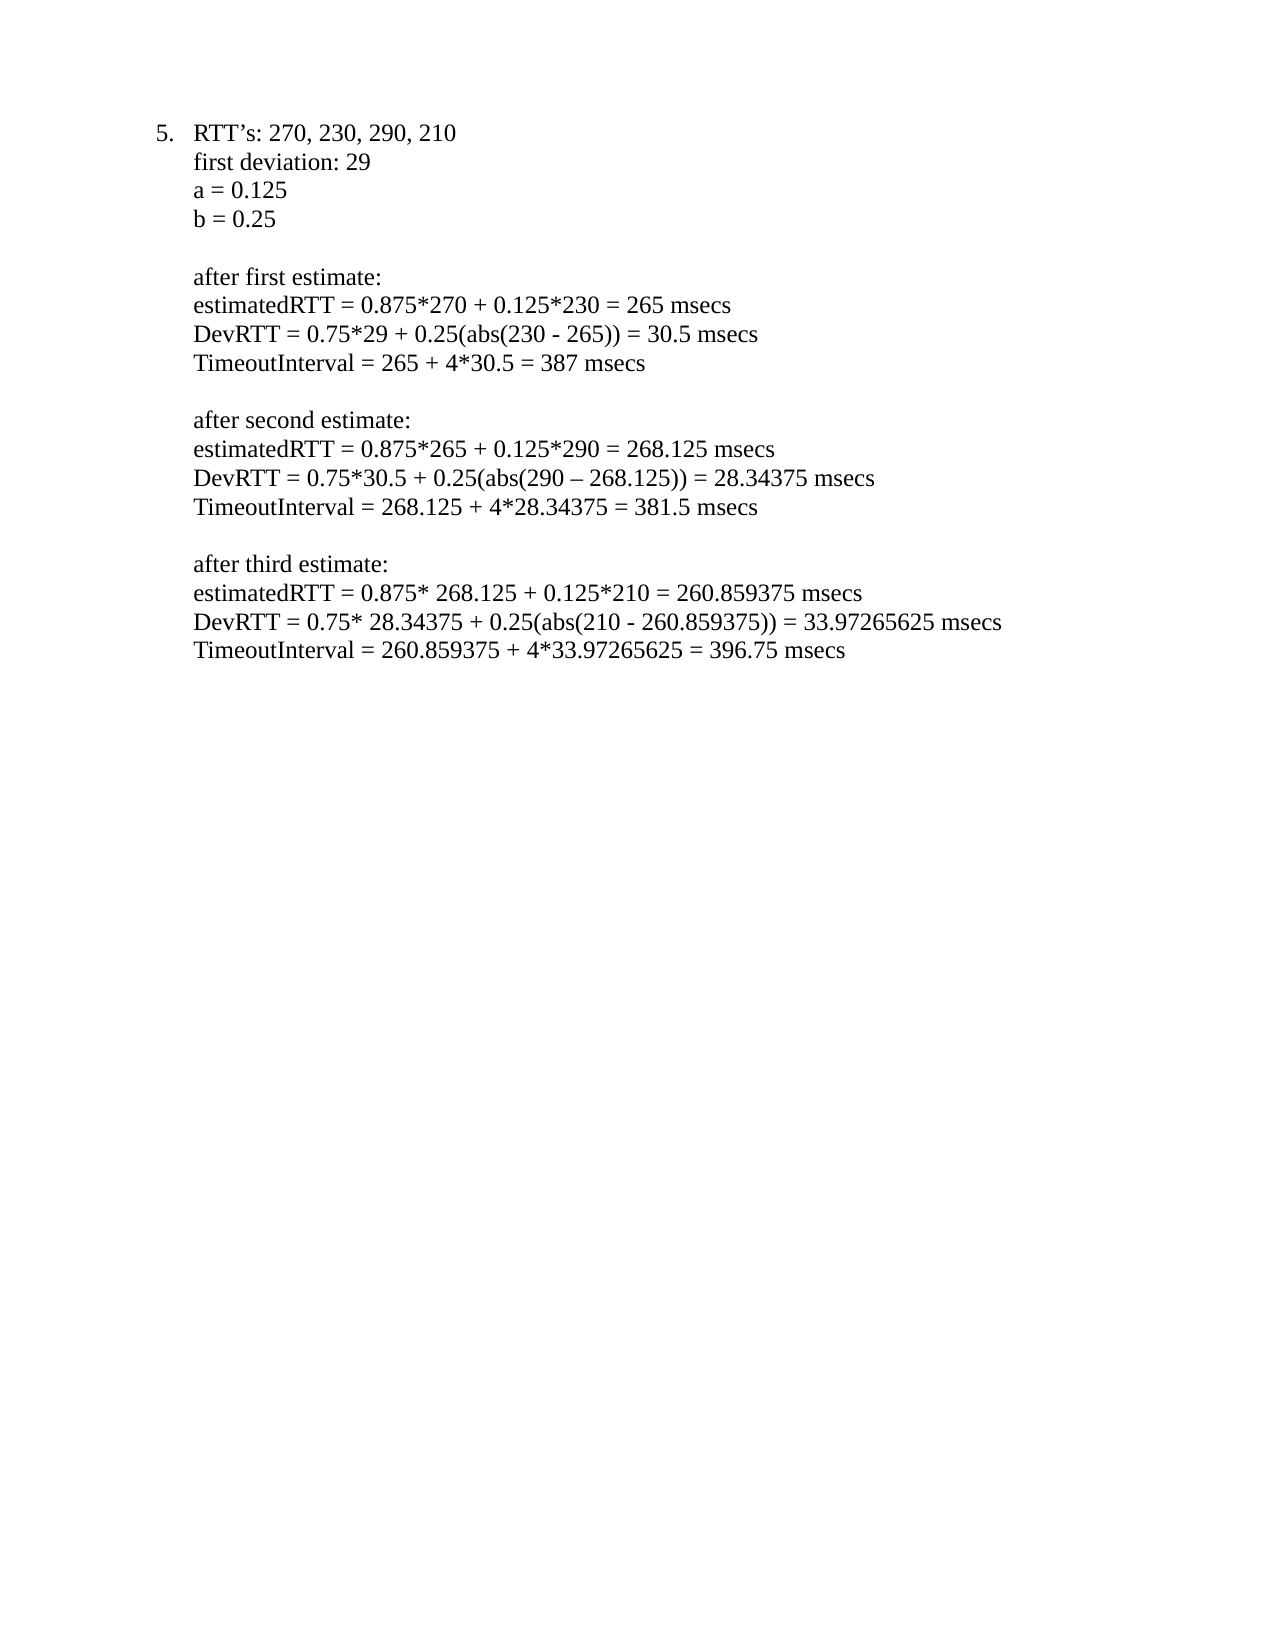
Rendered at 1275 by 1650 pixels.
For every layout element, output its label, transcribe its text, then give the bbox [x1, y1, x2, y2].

list RTT’s: 270, 230, 290, 210 first deviation: 29 a = 0.125 b = 0.25 after first estimate: estimatedRTT = 0.875*270 + 0.125*230 = 265 msecs DevRTT = 0.75*29 + 0.25(abs(230 - 265)) = 30.5 msecs TimeoutInterval = 265 + 4*30.5 = 387 msecs after second estimate: estimatedRTT = 0.875*265 + 0.125*290 = 268.125 msecs DevRTT = 0.75*30.5 + 0.25(abs(290 – 268.125)) = 28.34375 msecs TimeoutInterval = 268.125 + 4*28.34375 = 381.5 msecs after third estimate: estimatedRTT = 0.875* 268.125 + 0.125*210 = 260.859375 msecs DevRTT = 0.75* 28.34375 + 0.25(abs(210 - 260.859375)) = 33.97265625 msecs TimeoutInterval = 260.859375 + 4*33.97265625 = 396.75 msecs [156, 118, 1157, 722]
